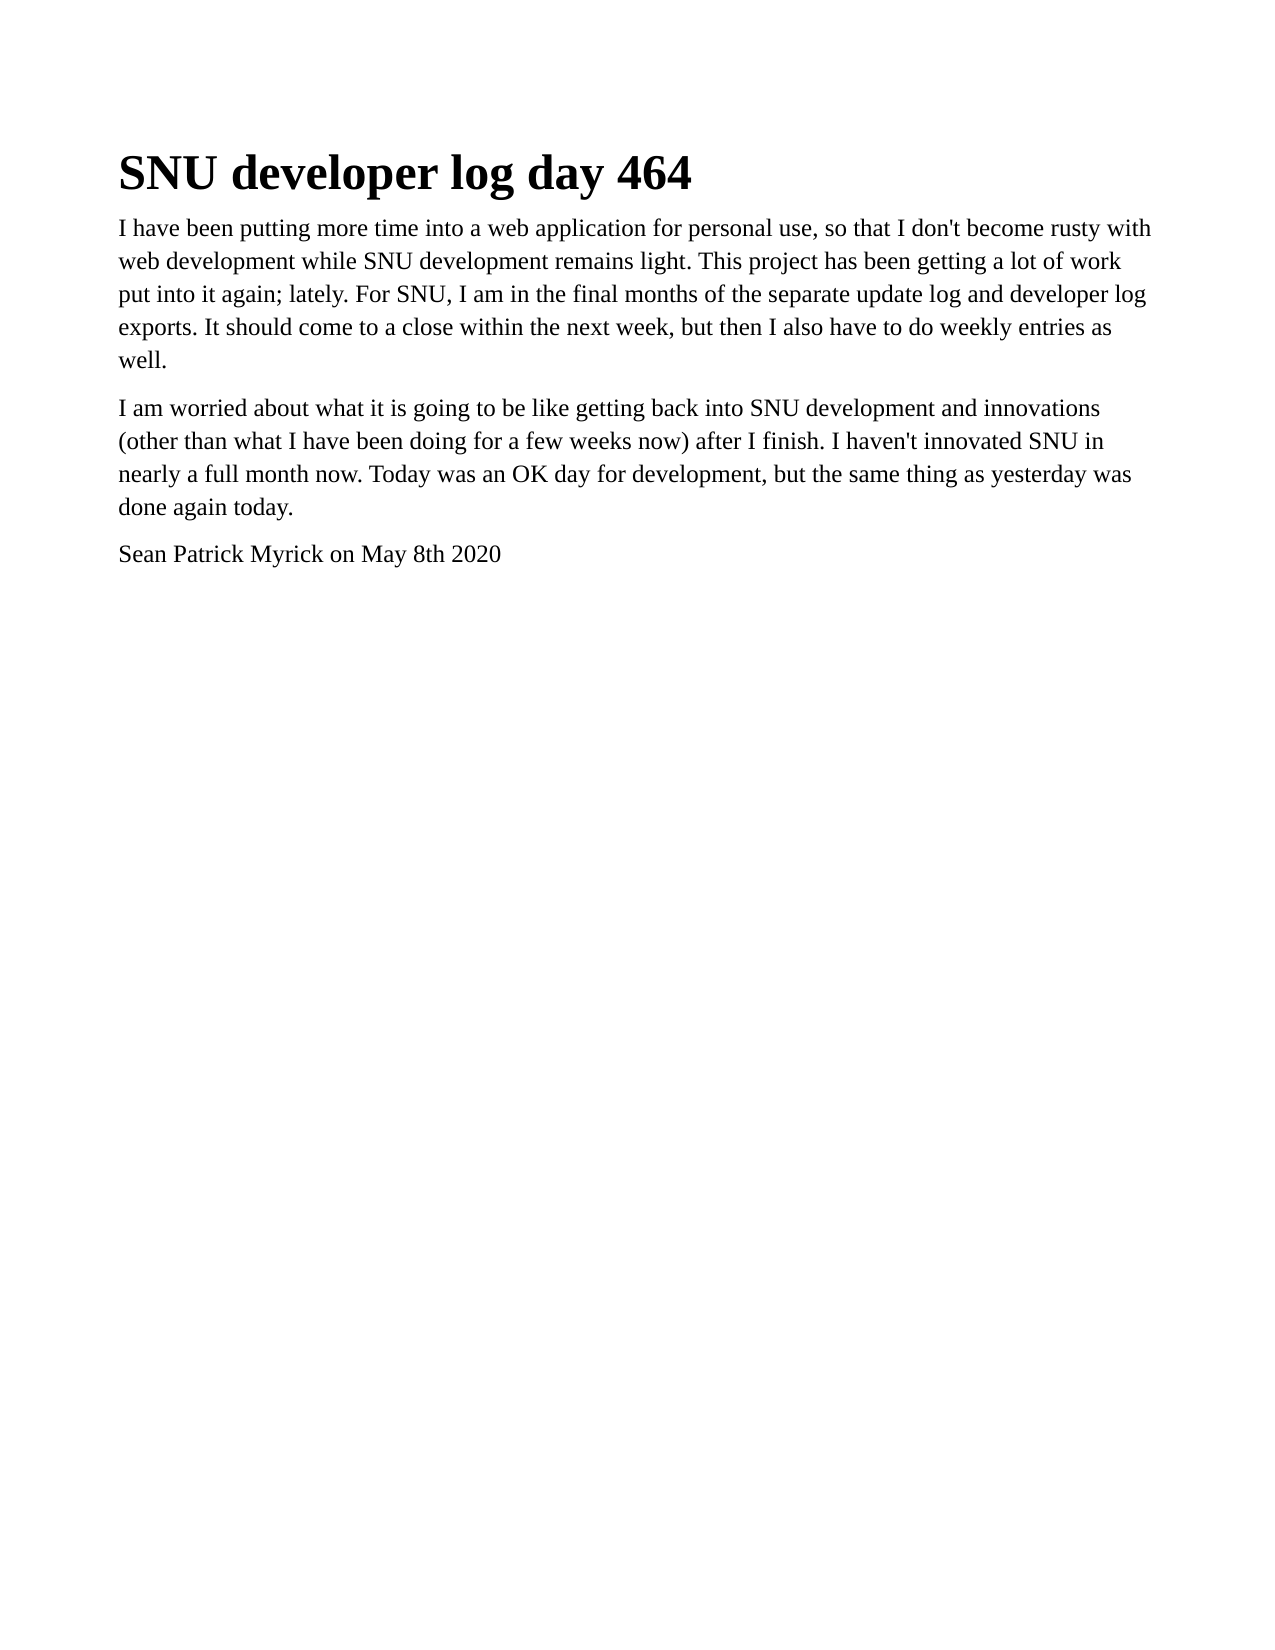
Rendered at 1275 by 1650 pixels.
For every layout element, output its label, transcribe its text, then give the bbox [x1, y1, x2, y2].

subtitle SNU developer log day 464 [118, 143, 1157, 201]
text I am worried about what it is going to be like getting back into SNU development and innovations (other than what I have been doing for a few weeks now) after I finish. I haven't innovated SNU in nearly a full month now. Today was an OK day for development, but the same thing as yesterday was done again today. [118, 393, 1157, 521]
text I have been putting more time into a web application for personal use, so that I don't become rusty with web development while SNU development remains light. This project has been getting a lot of work put into it again; lately. For SNU, I am in the final months of the separate update log and developer log exports. It should come to a close within the next week, but then I also have to do weekly entries as well. [118, 213, 1157, 374]
text Sean Patrick Myrick on May 8th 2020 [118, 539, 1157, 568]
